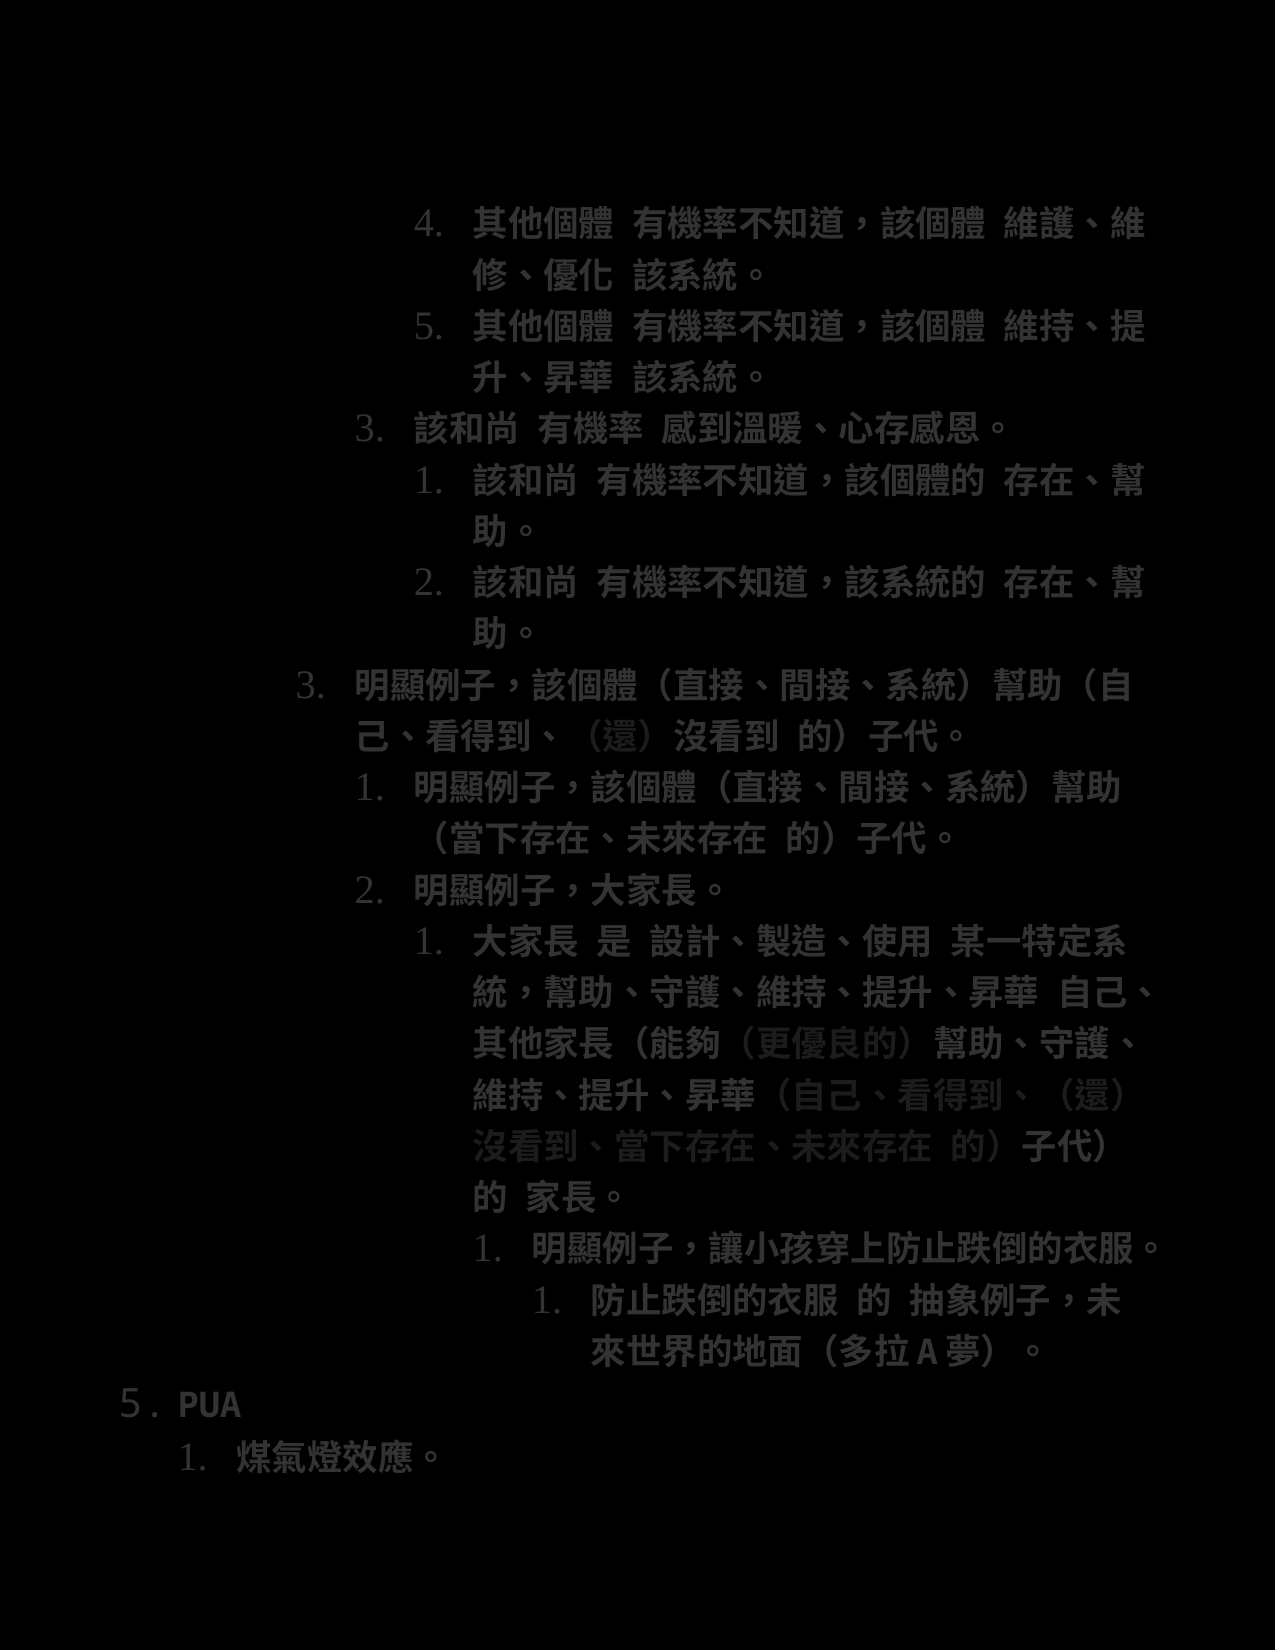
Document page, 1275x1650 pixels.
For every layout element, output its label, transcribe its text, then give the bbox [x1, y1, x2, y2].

list 其他個體 有機率不知道，該個體 維護、維修、優化 該系統。 [413, 196, 1157, 298]
list PUA [118, 1375, 1157, 1430]
list 明顯例子，讓小孩穿上防止跌倒的衣服。 [472, 1221, 1157, 1272]
list 明顯例子，大家長。 [354, 862, 1157, 913]
list 大家長 是 設計、製造、使用 某一特定系統，幫助、守護、維持、提升、昇華 自己、其他家長（能夠（更優良的）幫助、守護、維持、提升、昇華（自己、看得到、（還）沒看到、當下存在、未來存在 的）子代）的 家長。 [413, 913, 1157, 1221]
list 該和尚 有機率不知道，該系統的 存在、幫助。 [413, 554, 1157, 657]
list 煤氣燈效應。 [177, 1430, 1157, 1481]
list 明顯例子，該個體（直接、間接、系統）幫助（當下存在、未來存在 的）子代。 [354, 759, 1157, 862]
list 明顯例子，該個體（直接、間接、系統）幫助（自己、看得到、（還）沒看到 的）子代。 [295, 657, 1157, 759]
list 該和尚 有機率 感到溫暖、心存感恩。 [354, 401, 1157, 452]
list 防止跌倒的衣服 的 抽象例子，未來世界的地面（多拉A夢）。 [532, 1272, 1157, 1375]
list 其他個體 有機率不知道，該個體 維持、提升、昇華 該系統。 [413, 298, 1157, 401]
list 該和尚 有機率不知道，該個體的 存在、幫助。 [413, 452, 1157, 554]
